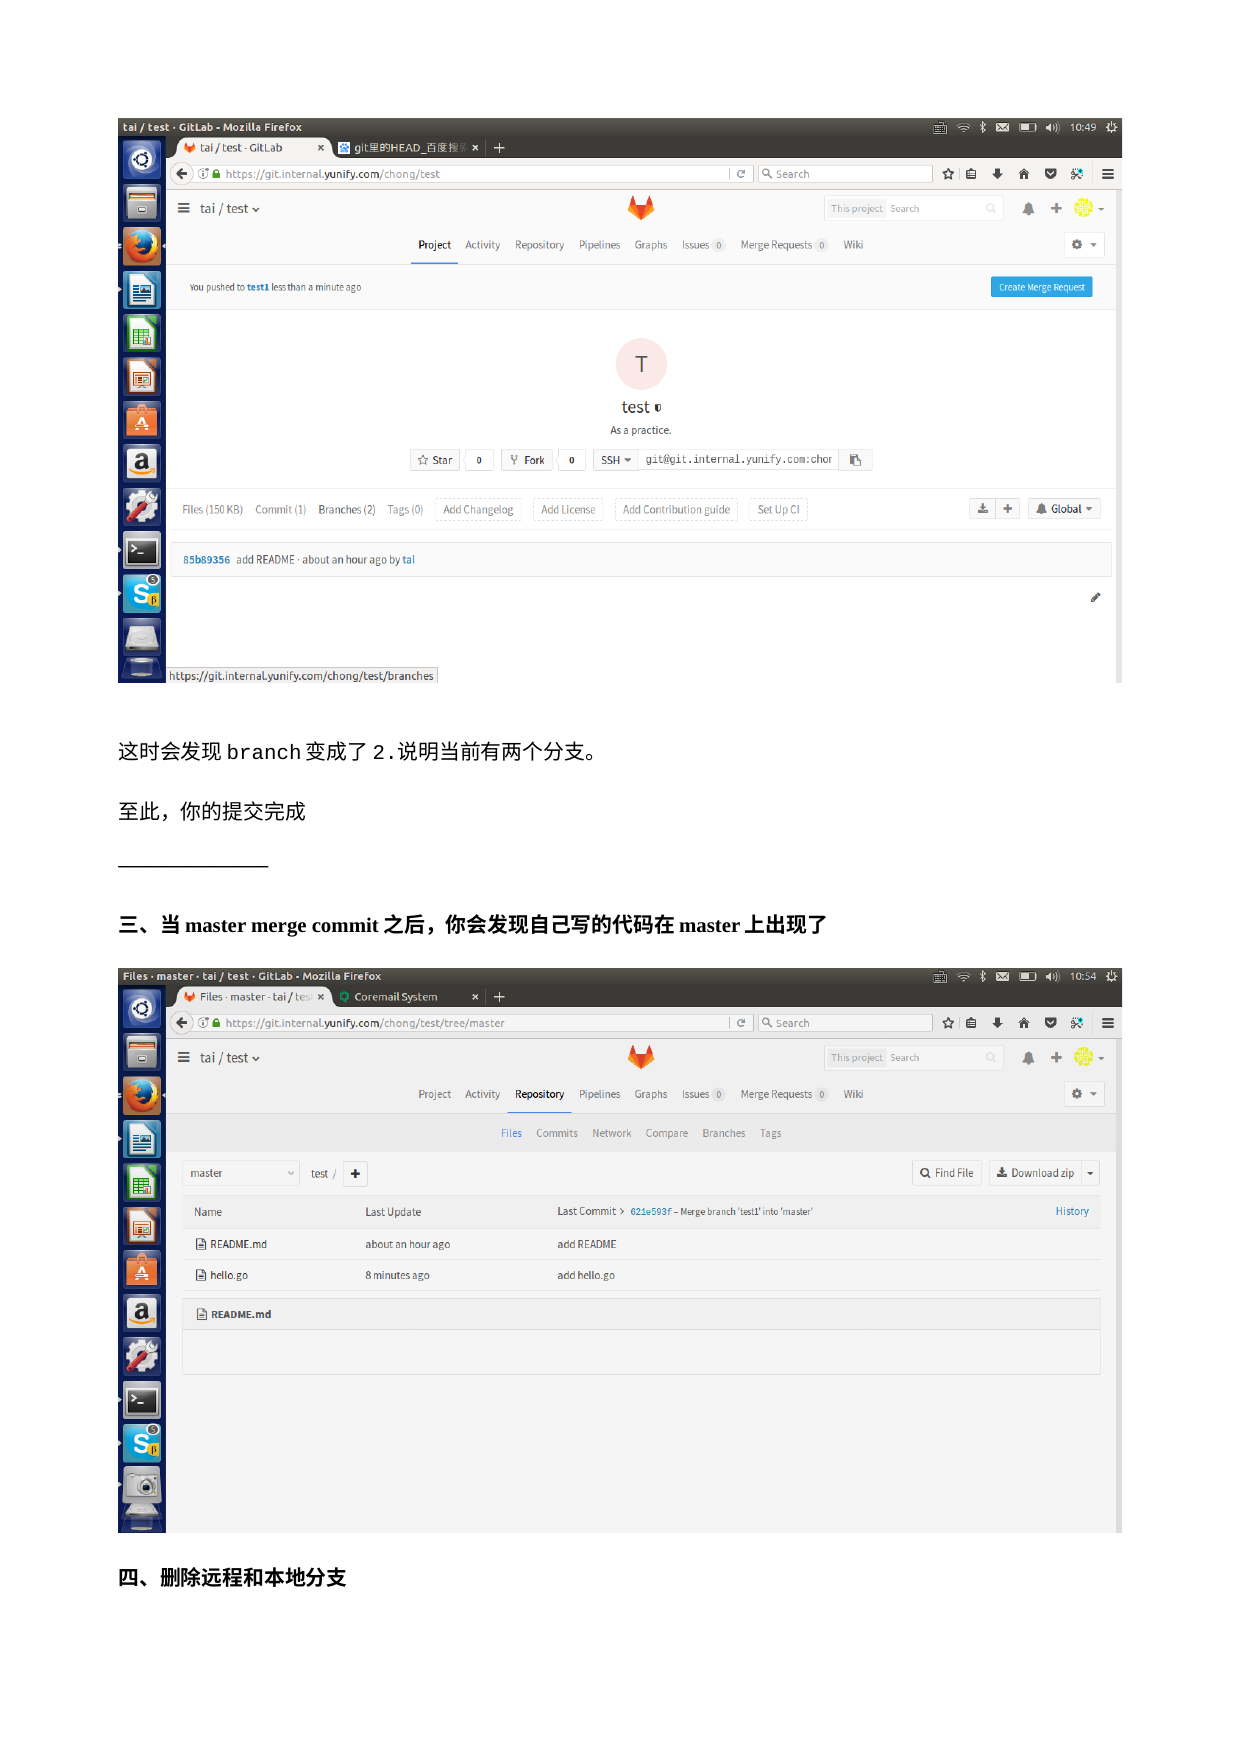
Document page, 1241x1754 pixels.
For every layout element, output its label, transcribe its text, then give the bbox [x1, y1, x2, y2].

text ———————————— [118, 855, 1122, 879]
text 这时会发现branch变成了2.说明当前有两个分支。 [118, 736, 1122, 766]
picture [118, 118, 1123, 683]
text 三、当master merge commit之后，你会发现自己写的代码在master上出现了 [118, 908, 1122, 938]
text 四、删除远程和本地分支 [118, 1561, 1122, 1591]
picture [118, 968, 1123, 1533]
text 至此，你的提交完成 [118, 796, 1122, 826]
